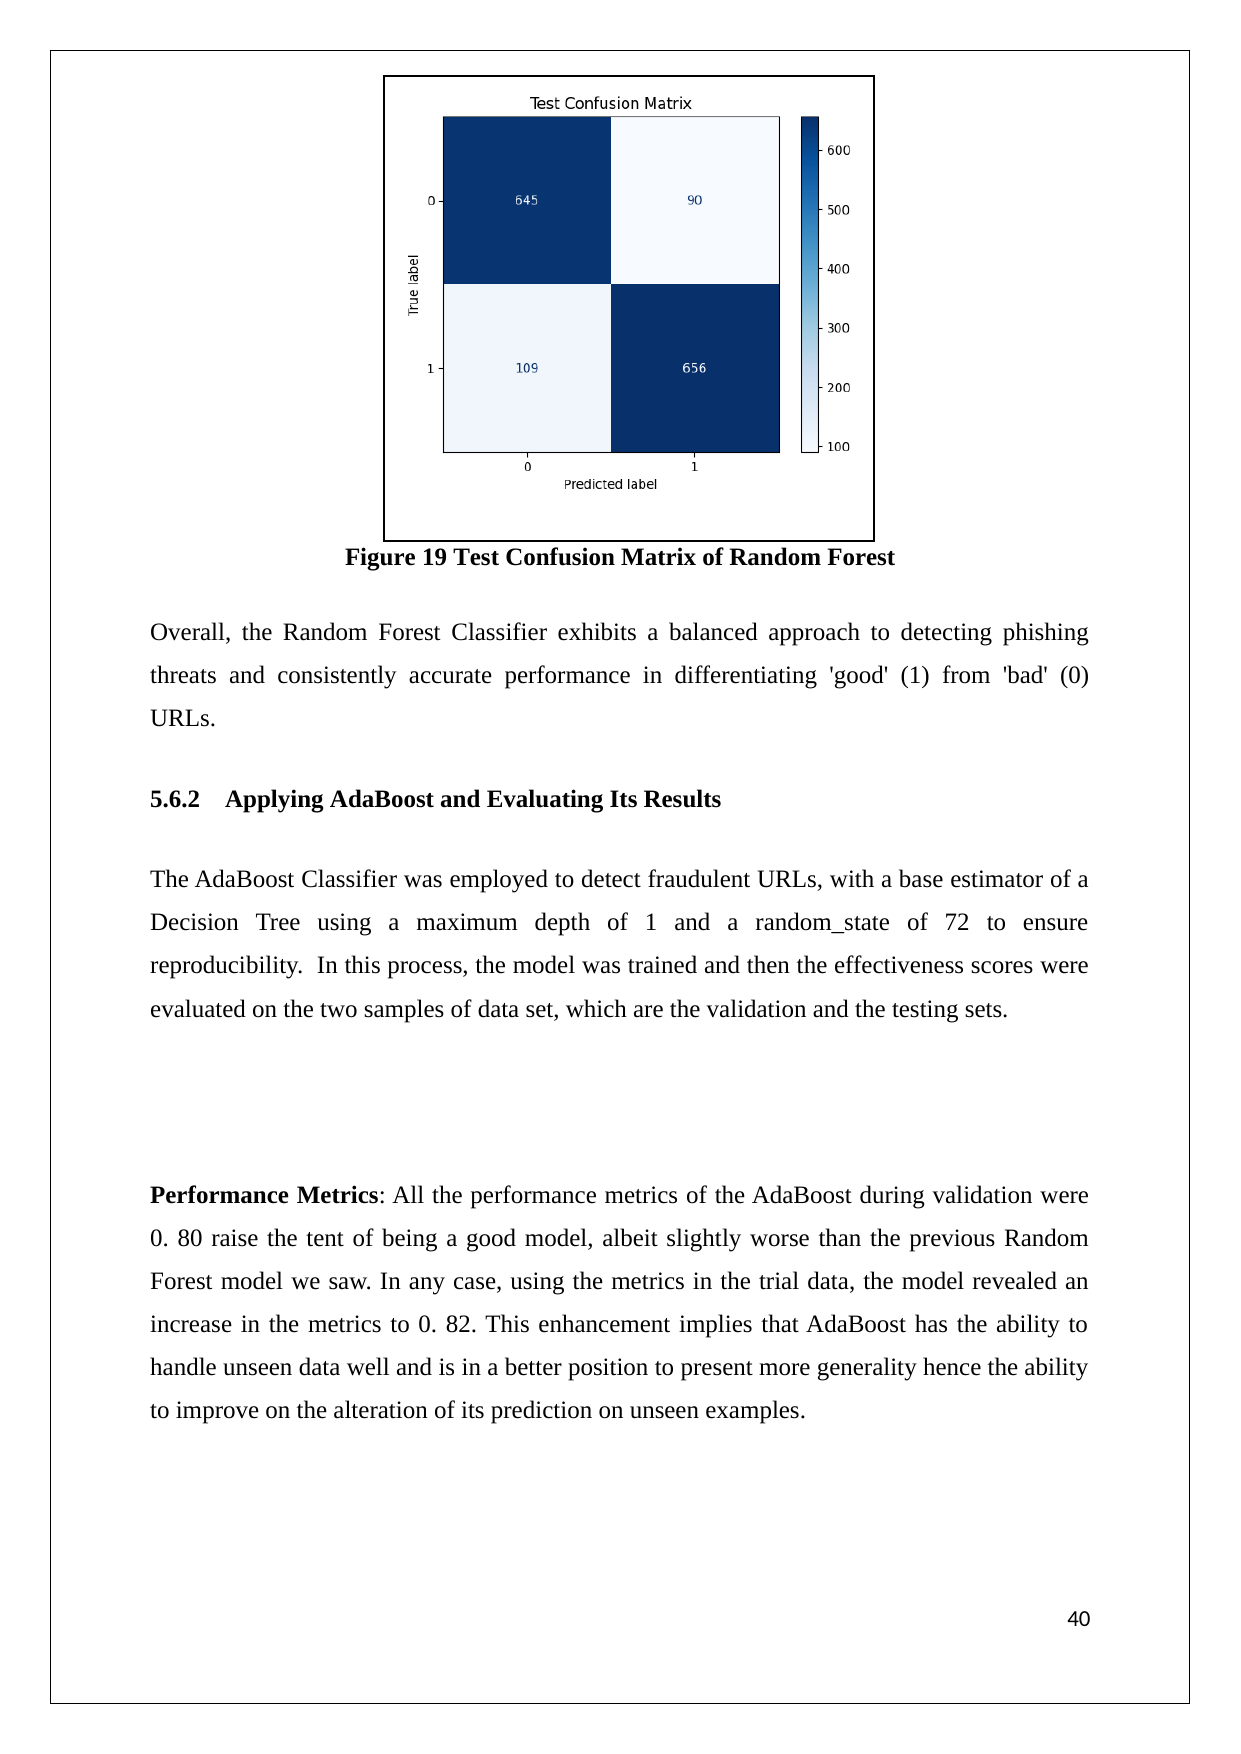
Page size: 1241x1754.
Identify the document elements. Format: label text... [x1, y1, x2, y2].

text The AdaBoost Classifier was employed to detect fraudulent URLs, with a base estimator of a Decision Tree using a maximum depth of 1 and a random_state of 72 to ensure reproducibility. In this process, the model was trained and then the effectiveness scores were evaluated on the two samples of data set, which are the validation and the testing sets. [150, 864, 1090, 1022]
table_header [385, 77, 873, 540]
text Performance Metrics: All the performance metrics of the AdaBoost during validation were 0. 80 raise the tent of being a good model, albeit slightly worse than the previous Random Forest model we saw. In any case, using the metrics in the trial data, the model revealed an increase in the metrics to 0. 82. This enhancement implies that AdaBoost has the ability to handle unseen data well and is in a better position to present more generality hence the ability to improve on the alteration of its prediction on unseen examples. [150, 1180, 1090, 1424]
text Overall, the Random Forest Classifier exhibits a balanced approach to detecting phishing threats and consistently accurate performance in differentiating 'good' (1) from 'bad' (0) URLs. [150, 617, 1090, 732]
text Figure 19 Test Confusion Matrix of Random Forest [150, 542, 1090, 571]
subtitle Applying AdaBoost and Evaluating Its Results [150, 784, 1090, 812]
